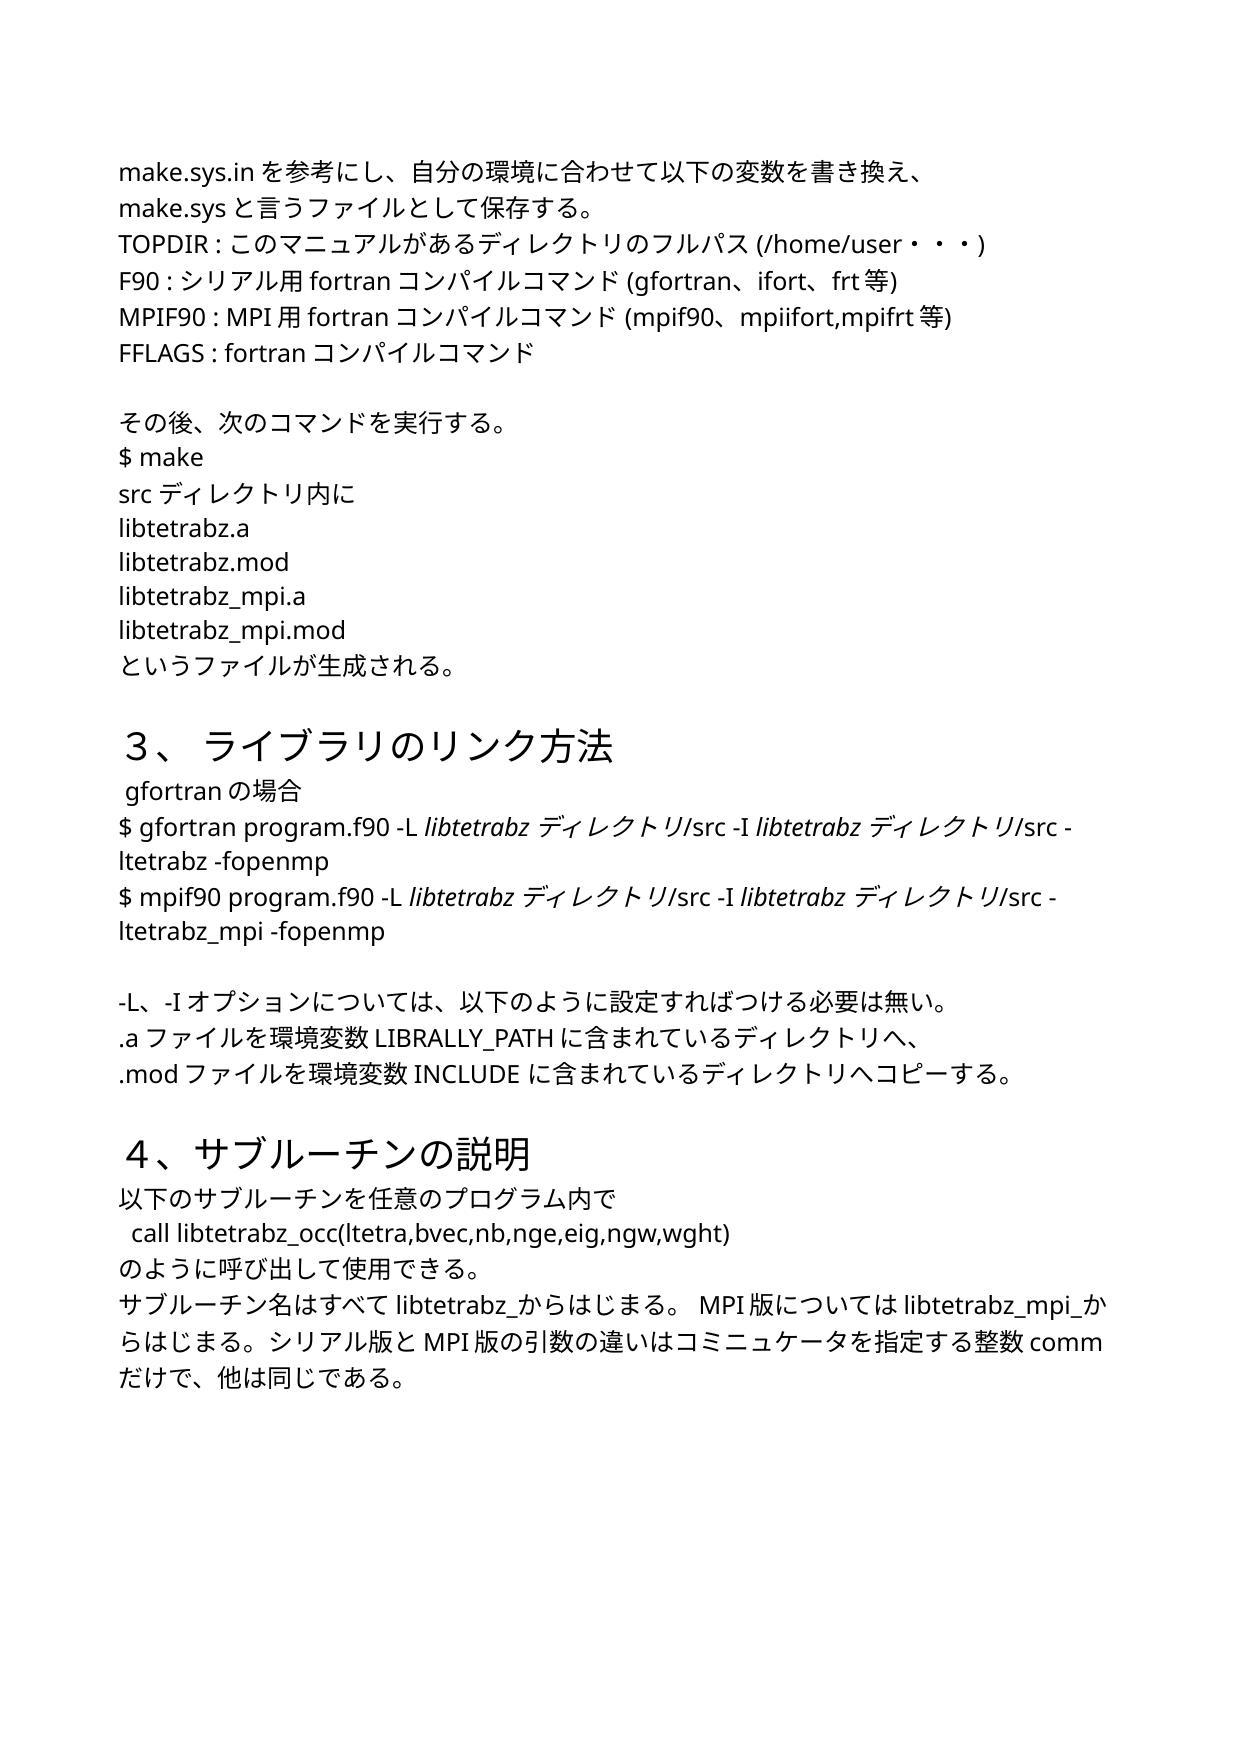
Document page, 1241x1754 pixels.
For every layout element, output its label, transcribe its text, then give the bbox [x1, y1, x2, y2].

text .aファイルを環境変数LIBRALLY_PATHに含まれているディレクトリへ、 [118, 1018, 1122, 1054]
text libtetrabz_mpi.mod [118, 612, 1122, 647]
text というファイルが生成される。 [118, 647, 1122, 683]
text サブルーチン名はすべてlibtetrabz_からはじまる。 MPI版についてはlibtetrabz_mpi_からはじまる。シリアル版とMPI版の引数の違いはコミニュケータを指定する整数commだけで、他は同じである。 [118, 1286, 1122, 1394]
text gfortranの場合 [118, 771, 1122, 807]
text $ gfortran program.f90 -L libtetrabzディレクトリ/src -I libtetrabzディレクトリ/src -ltetrabz -fopenmp [118, 807, 1122, 878]
text ３、 ライブラリのリンク方法 [118, 717, 1122, 771]
text src ディレクトリ内に [118, 474, 1122, 510]
text libtetrabz.a [118, 510, 1122, 544]
text -L、-Iオプションについては、以下のように設定すればつける必要は無い。 [118, 982, 1122, 1018]
text $ make [118, 440, 1122, 474]
text ４、サブルーチンの説明 [118, 1125, 1122, 1179]
text 以下のサブルーチンを任意のプログラム内で [118, 1179, 1122, 1215]
text .modファイルを環境変数INCLUDE に含まれているディレクトリへコピーする。 [118, 1054, 1122, 1091]
text F90 : シリアル用fortranコンパイルコマンド (gfortran、ifort、frt等) [118, 261, 1122, 297]
text libtetrabz_mpi.a [118, 578, 1122, 612]
text その後、次のコマンドを実行する。 [118, 404, 1122, 440]
text のように呼び出して使用できる。 [118, 1249, 1122, 1286]
text make.sys.inを参考にし、自分の環境に合わせて以下の変数を書き換え、 [118, 152, 1122, 188]
text TOPDIR : このマニュアルがあるディレクトリのフルパス (/home/user・・・) [118, 225, 1122, 261]
text FFLAGS : fortranコンパイルコマンド [118, 333, 1122, 370]
text MPIF90 : MPI用fortranコンパイルコマンド (mpif90、mpiifort,mpifrt等) [118, 297, 1122, 333]
text $ mpif90 program.f90 -L libtetrabzディレクトリ/src -I libtetrabzディレクトリ/src -ltetrabz_mpi -fopenmp [118, 878, 1122, 948]
text make.sysと言うファイルとして保存する。 [118, 188, 1122, 225]
text libtetrabz.mod [118, 544, 1122, 578]
text call libtetrabz_occ(ltetra,bvec,nb,nge,eig,ngw,wght) [118, 1215, 1122, 1249]
